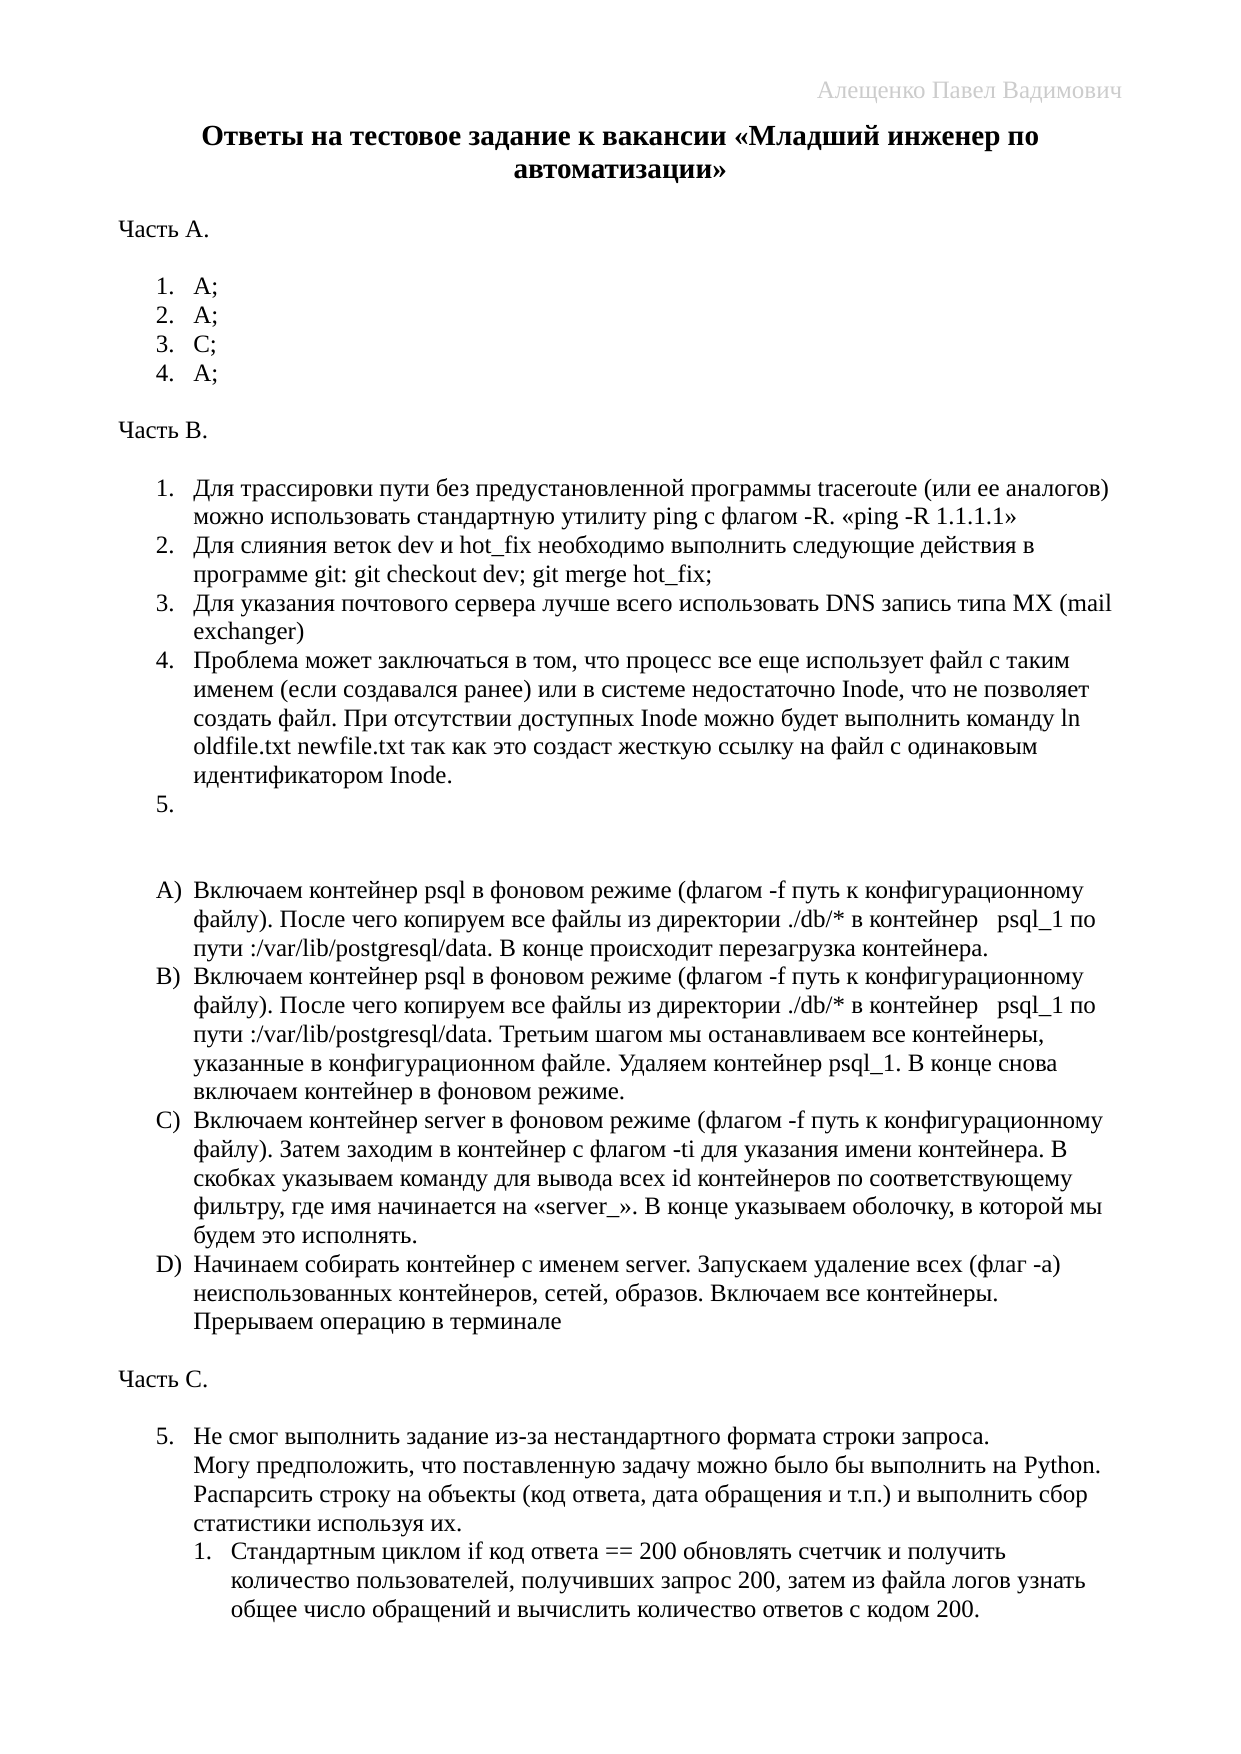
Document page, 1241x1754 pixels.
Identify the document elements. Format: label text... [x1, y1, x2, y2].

text Часть C. [118, 1364, 1122, 1393]
list Не смог выполнить задание из-за нестандартного формата строки запроса. [156, 1421, 1122, 1450]
list Включаем контейнер psql в фоновом режиме (флагом -f путь к конфигурационному файлу). После чего копируем все файлы из директории ./db/* в контейнер psql_1 по пути :/var/lib/postgresql/data. В конце происходит перезагрузка контейнера. [156, 875, 1122, 961]
list Для слияния веток dev и hot_fix необходимо выполнить следующие действия в программе git: git checkout dev; git merge hot_fix; [156, 530, 1122, 588]
list Для указания почтового сервера лучше всего использовать DNS запись типа MX (mail exchanger) [156, 588, 1122, 645]
list A; [156, 358, 1122, 386]
list Начинаем собирать контейнер с именем server. Запускаем удаление всех (флаг -a) неиспользованных контейнеров, сетей, образов. Включаем все контейнеры. Прерываем операцию в терминале [156, 1249, 1122, 1335]
list A; [156, 271, 1122, 300]
text Часть B. [118, 415, 1122, 444]
text Могу предположить, что поставленную задачу можно было бы выполнить на Python. Распарсить строку на объекты (код ответа, дата обращения и т.п.) и выполнить сбор статистики используя их. [193, 1450, 1122, 1536]
list Включаем контейнер server в фоновом режиме (флагом -f путь к конфигурационному файлу). Затем заходим в контейнер с флагом -ti для указания имени контейнера. В скобках указываем команду для вывода всех id контейнеров по соответствующему фильтру, где имя начинается на «server_». В конце указываем оболочку, в которой мы будем это исполнять. [156, 1105, 1122, 1249]
list Включаем контейнер psql в фоновом режиме (флагом -f путь к конфигурационному файлу). После чего копируем все файлы из директории ./db/* в контейнер psql_1 по пути :/var/lib/postgresql/data. Третьим шагом мы останавливаем все контейнеры, указанные в конфигурационном файле. Удаляем контейнер psql_1. В конце снова включаем контейнер в фоновом режиме. [156, 961, 1122, 1105]
list Стандартным циклом if код ответа == 200 обновлять счетчик и получить количество пользователей, получивших запрос 200, затем из файла логов узнать общее число обращений и вычислить количество ответов с кодом 200. [193, 1536, 1122, 1623]
text Ответы на тестовое задание к вакансии «Младший инженер по автоматизации» [118, 118, 1122, 185]
list A; [156, 300, 1122, 329]
list C; [156, 329, 1122, 358]
text Часть A. [118, 214, 1122, 243]
list Проблема может заключаться в том, что процесс все еще использует файл с таким именем (если создавался ранее) или в системе недостаточно Inode, что не позволяет создать файл. При отсутствии доступных Inode можно будет выполнить команду ln oldfile.txt newfile.txt так как это создаст жесткую ссылку на файл с одинаковым идентификатором Inode. [156, 645, 1122, 789]
list Для трассировки пути без предустановленной программы traceroute (или ее аналогов) можно использовать стандартную утилиту ping с флагом -R. «ping -R 1.1.1.1» [156, 473, 1122, 530]
